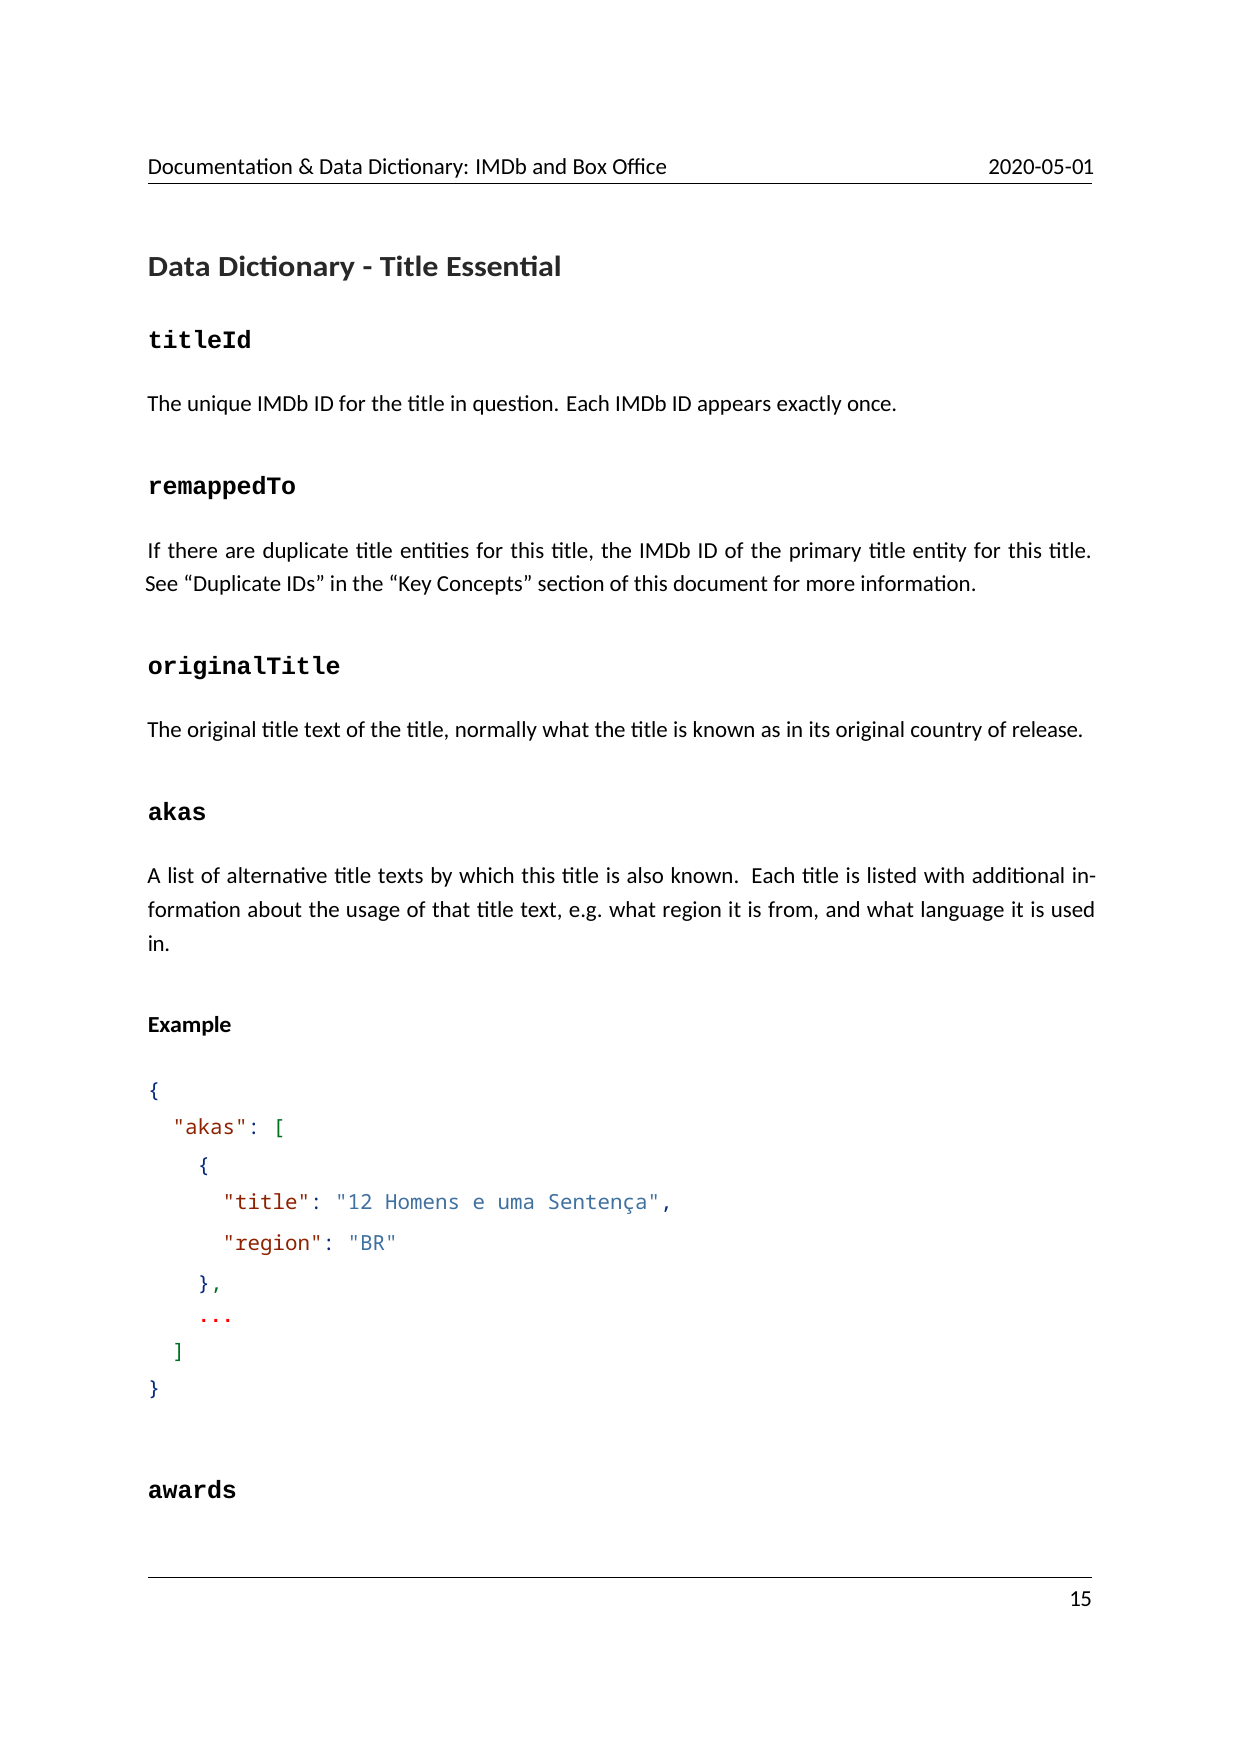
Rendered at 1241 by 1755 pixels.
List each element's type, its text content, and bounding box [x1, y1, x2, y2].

text The original title text of the title, normally what the title is known as in its original country of release. [147, 715, 1241, 743]
subtitle originalTitle [148, 653, 1241, 682]
subtitle awards [148, 1478, 1241, 1506]
text { [197, 1150, 1241, 1178]
subtitle akas [148, 800, 1241, 828]
text The unique IMDb ID for the title in question. Each IMDb ID appears exactly once. [147, 389, 1241, 418]
text }, [197, 1268, 1241, 1297]
text If there are duplicate title entities for this title, the IMDb ID of the primary title entity for this title. See “Duplicate IDs” in the “Key Concepts” section of this document for more information. [145, 536, 1093, 597]
text "akas": [ [172, 1112, 1241, 1141]
text ] [172, 1336, 1241, 1364]
subtitle Data Dictionary - Title Essential [148, 248, 1241, 283]
subtitle titleId [148, 328, 1241, 356]
text ... [197, 1305, 1241, 1328]
text "title": "12 Homens e uma Sentença", "region": "BR" [222, 1187, 706, 1256]
subtitle Example [148, 1011, 1241, 1039]
text } [148, 1373, 1241, 1402]
text A list of alternative title texts by which this title is also known. Each title is listed with additional in- formation about the usage of that title text, e.g. what region it is from, and what language it is used in. [147, 862, 1097, 957]
text { [148, 1075, 1241, 1103]
subtitle remappedTo [148, 474, 1241, 502]
